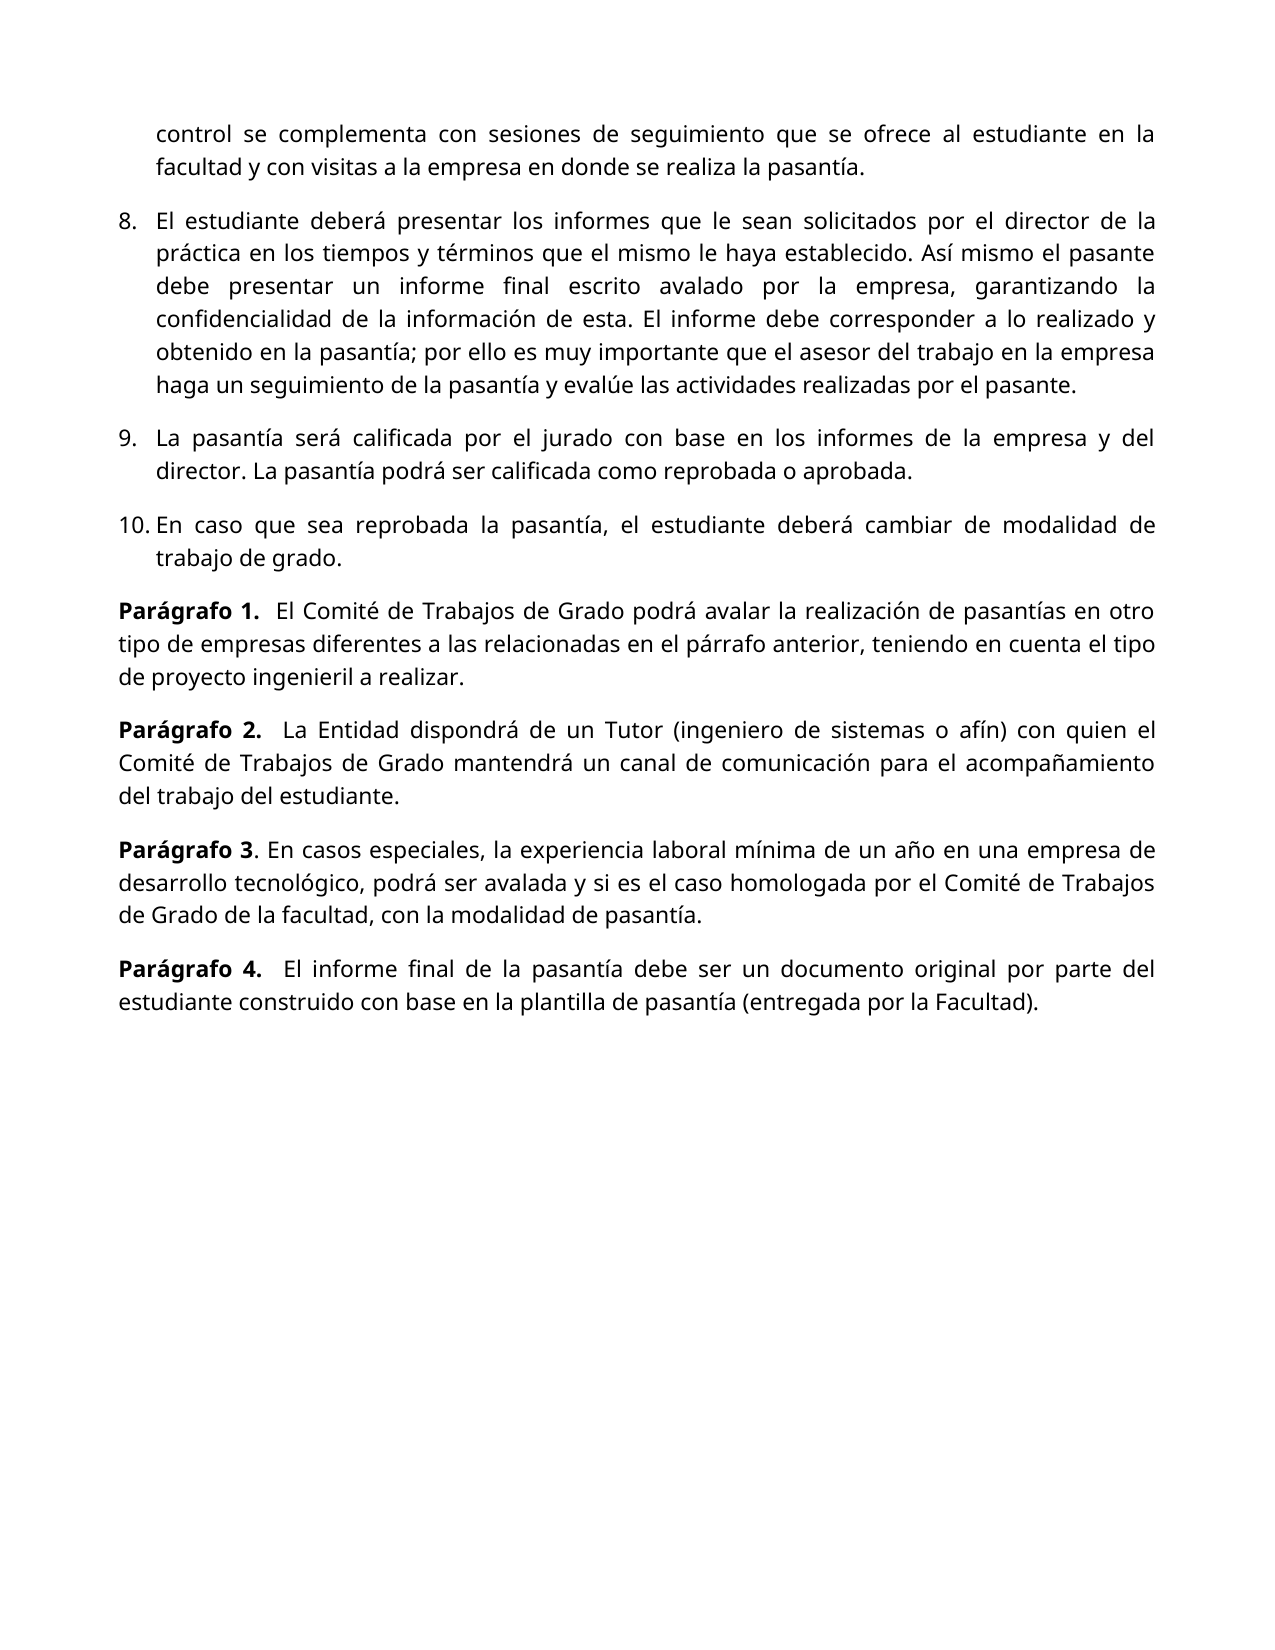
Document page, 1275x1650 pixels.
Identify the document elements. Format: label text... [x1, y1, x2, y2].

list El estudiante deberá presentar los informes que le sean solicitados por el director de la práctica en los tiempos y términos que el mismo le haya establecido. Así mismo el pasante debe presentar un informe final escrito avalado por la empresa, garantizando la confidencialidad de la información de esta. El informe debe corresponder a lo realizado y obtenido en la pasantía; por ello es muy importante que el asesor del trabajo en la empresa haga un seguimiento de la pasantía y evalúe las actividades realizadas por el pasante. [118, 204, 1157, 400]
text Parágrafo 1. El Comité de Trabajos de Grado podrá avalar la realización de pasantías en otro tipo de empresas diferentes a las relacionadas en el párrafo anterior, teniendo en cuenta el tipo de proyecto ingenieril a realizar. [118, 595, 1157, 692]
list La pasantía será calificada por el jurado con base en los informes de la empresa y del director. La pasantía podrá ser calificada como reprobada o aprobada. [118, 422, 1157, 486]
text Parágrafo 3. En casos especiales, la experiencia laboral mínima de un año en una empresa de desarrollo tecnológico, podrá ser avalada y si es el caso homologada por el Comité de Trabajos de Grado de la facultad, con la modalidad de pasantía. [118, 834, 1157, 931]
text Parágrafo 4. El informe final de la pasantía debe ser un documento original por parte del estudiante construido con base en la plantilla de pasantía (entregada por la Facultad). [118, 953, 1157, 1017]
text Parágrafo 2. La Entidad dispondrá de un Tutor (ingeniero de sistemas o afín) con quien el Comité de Trabajos de Grado mantendrá un canal de comunicación para el acompañamiento del trabajo del estudiante. [118, 714, 1157, 811]
list En caso que sea reprobada la pasantía, el estudiante deberá cambiar de modalidad de trabajo de grado. [118, 509, 1157, 573]
list control se complementa con sesiones de seguimiento que se ofrece al estudiante en la facultad y con visitas a la empresa en donde se realiza la pasantía. [118, 118, 1157, 182]
